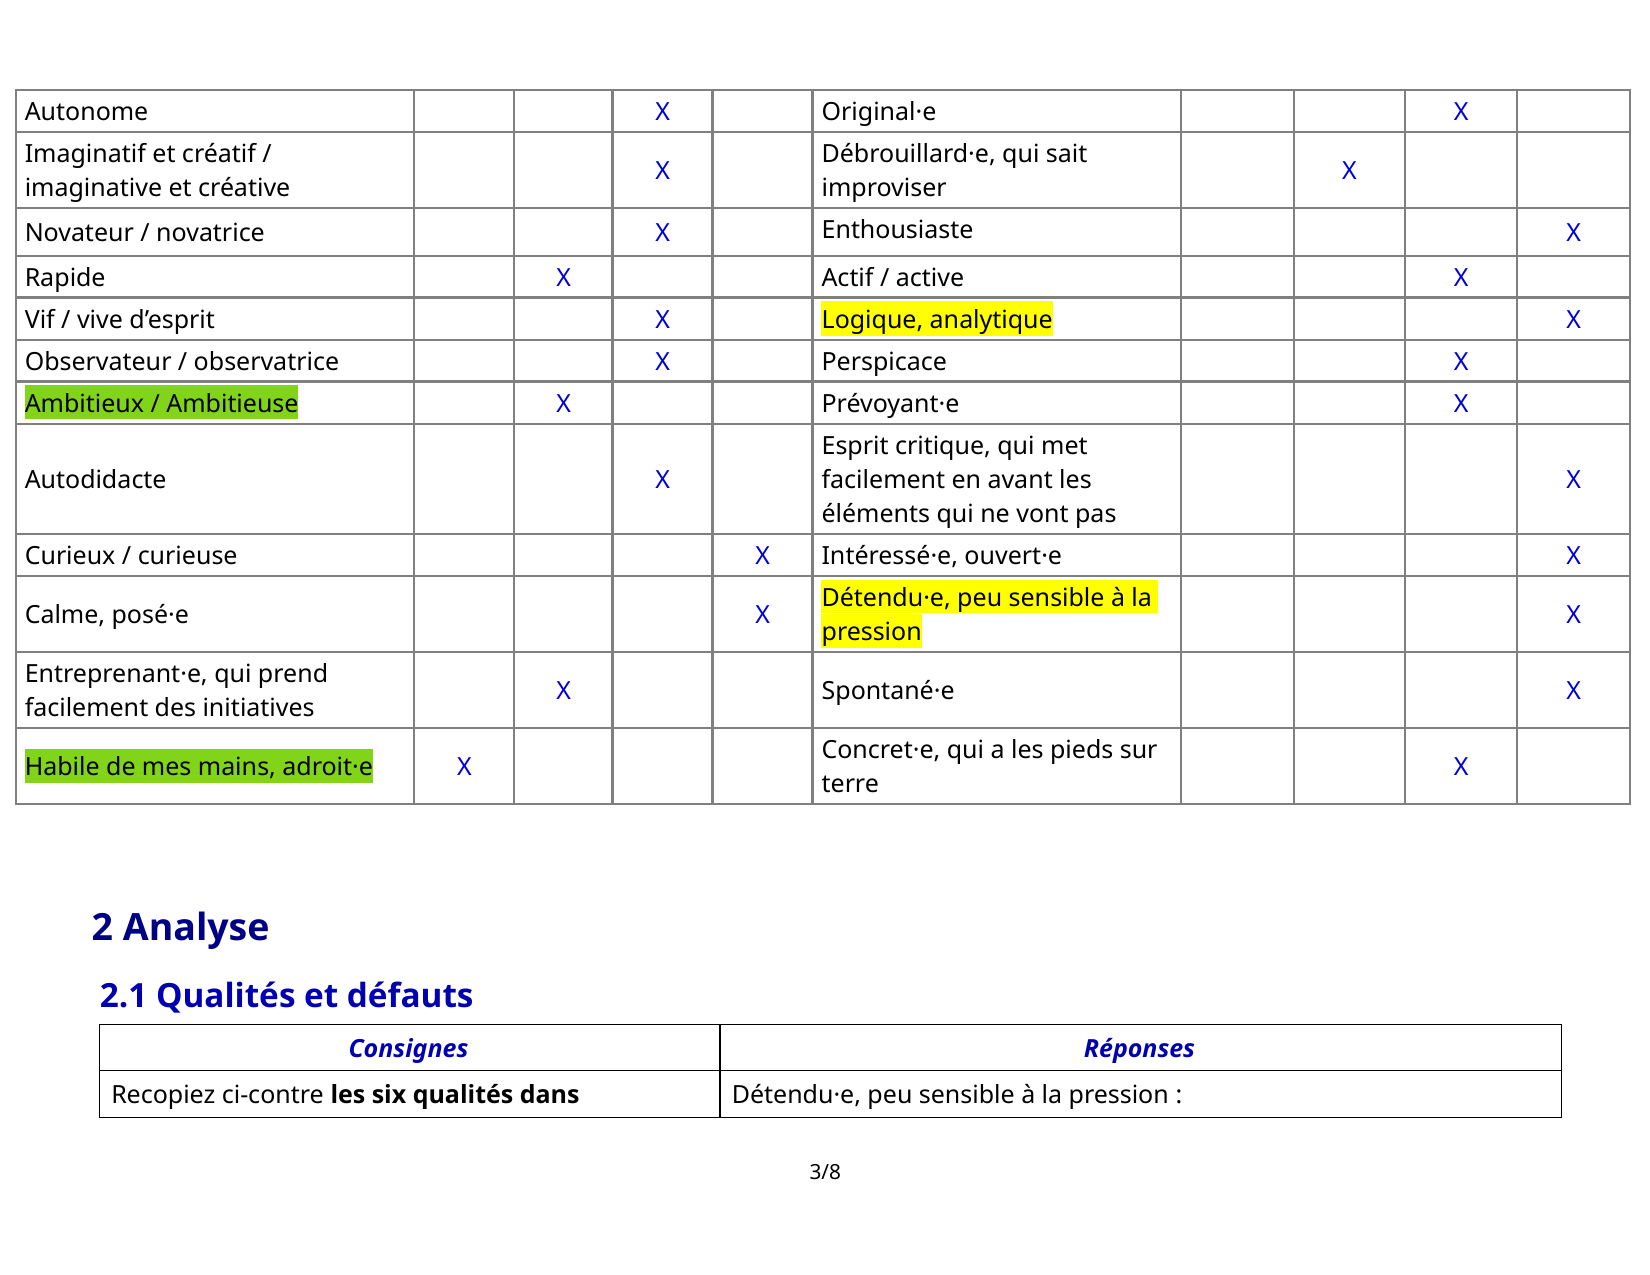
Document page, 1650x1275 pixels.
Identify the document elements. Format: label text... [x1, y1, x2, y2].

table_cell [1406, 425, 1516, 532]
table_cell Calme, posé·e [17, 577, 413, 651]
table_cell [1406, 133, 1516, 207]
table_cell [1295, 91, 1404, 131]
table_header Consignes [100, 1025, 719, 1070]
table_cell Entreprenant·e, qui prend facilement des initiatives [17, 653, 413, 727]
table_cell [1518, 383, 1629, 422]
table_cell [515, 577, 611, 651]
table_cell [614, 577, 711, 651]
table_cell X [1406, 383, 1516, 422]
table_cell [1182, 425, 1293, 532]
table_cell Détendu·e, peu sensible à la pression [814, 577, 1180, 651]
table_cell [1406, 535, 1516, 574]
table_cell Novateur / novatrice [17, 209, 413, 254]
table_cell [714, 91, 811, 131]
table_cell Concret·e, qui a les pieds sur terre [814, 729, 1180, 803]
table_cell [1182, 535, 1293, 574]
table_cell [1182, 91, 1293, 131]
table_cell [415, 383, 513, 422]
table_cell [1406, 577, 1516, 651]
table_cell [1182, 257, 1293, 296]
table_cell [1406, 299, 1516, 338]
table_cell [1518, 729, 1629, 803]
table_cell [1182, 729, 1293, 803]
table_cell X [614, 133, 711, 207]
table_cell X [614, 425, 711, 532]
table_cell [515, 535, 611, 574]
table_cell X [515, 383, 611, 422]
table_cell X [1406, 341, 1516, 380]
table_cell Perspicace [814, 341, 1180, 380]
table_cell X [515, 653, 611, 727]
table_cell X [1406, 257, 1516, 296]
table_cell Spontané·e [814, 653, 1180, 727]
table_cell X [1295, 133, 1404, 207]
table_cell [714, 133, 811, 207]
table_cell Esprit critique, qui met facilement en avant les éléments qui ne vont pas [814, 425, 1180, 532]
table_cell Recopiez ci-contre les six qualités dans [100, 1071, 719, 1117]
table_cell Enthousiaste [814, 209, 1180, 254]
table_cell Autonome [17, 91, 413, 131]
table_cell Autodidacte [17, 425, 413, 532]
table_cell Intéressé·e, ouvert·e [814, 535, 1180, 574]
table_cell [714, 299, 811, 338]
table_cell [415, 209, 513, 254]
subtitle Qualités et défauts [99, 972, 1561, 1018]
table_cell [714, 729, 811, 803]
table_cell Original·e [814, 91, 1180, 131]
table_cell X [714, 535, 811, 574]
table_cell Actif / active [814, 257, 1180, 296]
table_cell [714, 383, 811, 422]
table_cell X [1518, 209, 1629, 254]
table_cell [1182, 341, 1293, 380]
table_cell [1406, 209, 1516, 254]
table_cell [515, 209, 611, 254]
table_cell X [1518, 535, 1629, 574]
table_cell X [1406, 91, 1516, 131]
table_cell X [415, 729, 513, 803]
table_cell [1182, 209, 1293, 254]
table_cell [714, 209, 811, 254]
table_cell [415, 535, 513, 574]
table_cell [614, 383, 711, 422]
table_cell Débrouillard·e, qui sait improviser [814, 133, 1180, 207]
table_cell [1182, 299, 1293, 338]
table_cell Ambitieux / Ambitieuse [17, 383, 413, 422]
table_cell [1295, 653, 1404, 727]
table_cell [614, 257, 711, 296]
table_cell Imaginatif et créatif / imaginative et créative [17, 133, 413, 207]
table_header Réponses [721, 1025, 1561, 1070]
table_cell [614, 729, 711, 803]
table_cell [415, 425, 513, 532]
table_cell [714, 653, 811, 727]
table_cell [1295, 257, 1404, 296]
table_cell [1406, 653, 1516, 727]
table_cell Logique, analytique [814, 299, 1180, 338]
table_cell [1182, 577, 1293, 651]
table_cell [515, 299, 611, 338]
table_cell [1295, 729, 1404, 803]
table_cell X [1406, 729, 1516, 803]
table_cell X [614, 341, 711, 380]
table_cell [1518, 257, 1629, 296]
table_cell [1182, 133, 1293, 207]
table_cell [515, 133, 611, 207]
table_cell [415, 257, 513, 296]
table_cell [1295, 425, 1404, 532]
table_cell [1295, 535, 1404, 574]
table_cell [614, 535, 711, 574]
table_cell [1182, 653, 1293, 727]
table_cell [415, 133, 513, 207]
table_cell Détendu·e, peu sensible à la pression : [721, 1071, 1561, 1117]
table_cell X [614, 91, 711, 131]
subtitle Analyse [88, 898, 1561, 954]
table_cell [1295, 383, 1404, 422]
table_cell X [614, 299, 711, 338]
table_cell [415, 91, 513, 131]
table_cell [515, 91, 611, 131]
table_cell [515, 341, 611, 380]
table_cell [1295, 577, 1404, 651]
table_cell [1295, 299, 1404, 338]
table_cell X [614, 209, 711, 254]
table_cell [1518, 91, 1629, 131]
table_cell Rapide [17, 257, 413, 296]
table_cell [714, 257, 811, 296]
table_cell [1518, 133, 1629, 207]
table_cell X [1518, 653, 1629, 727]
table_cell [415, 299, 513, 338]
table_cell X [714, 577, 811, 651]
table_cell [714, 425, 811, 532]
table_cell X [1518, 425, 1629, 532]
table_cell X [515, 257, 611, 296]
table_cell [415, 341, 513, 380]
table_cell Observateur / observatrice [17, 341, 413, 380]
table_cell [1295, 209, 1404, 254]
table_cell [614, 653, 711, 727]
table_cell [1295, 341, 1404, 380]
table_cell [515, 729, 611, 803]
table_cell [415, 577, 513, 651]
table_cell Curieux / curieuse [17, 535, 413, 574]
table_cell [515, 425, 611, 532]
table_cell [714, 341, 811, 380]
table_cell [1182, 383, 1293, 422]
table_cell Habile de mes mains, adroit·e [17, 729, 413, 803]
table_cell Prévoyant·e [814, 383, 1180, 422]
table_cell X [1518, 577, 1629, 651]
table_cell [415, 653, 513, 727]
table_cell Vif / vive d’esprit [17, 299, 413, 338]
table_cell X [1518, 299, 1629, 338]
table_cell [1518, 341, 1629, 380]
